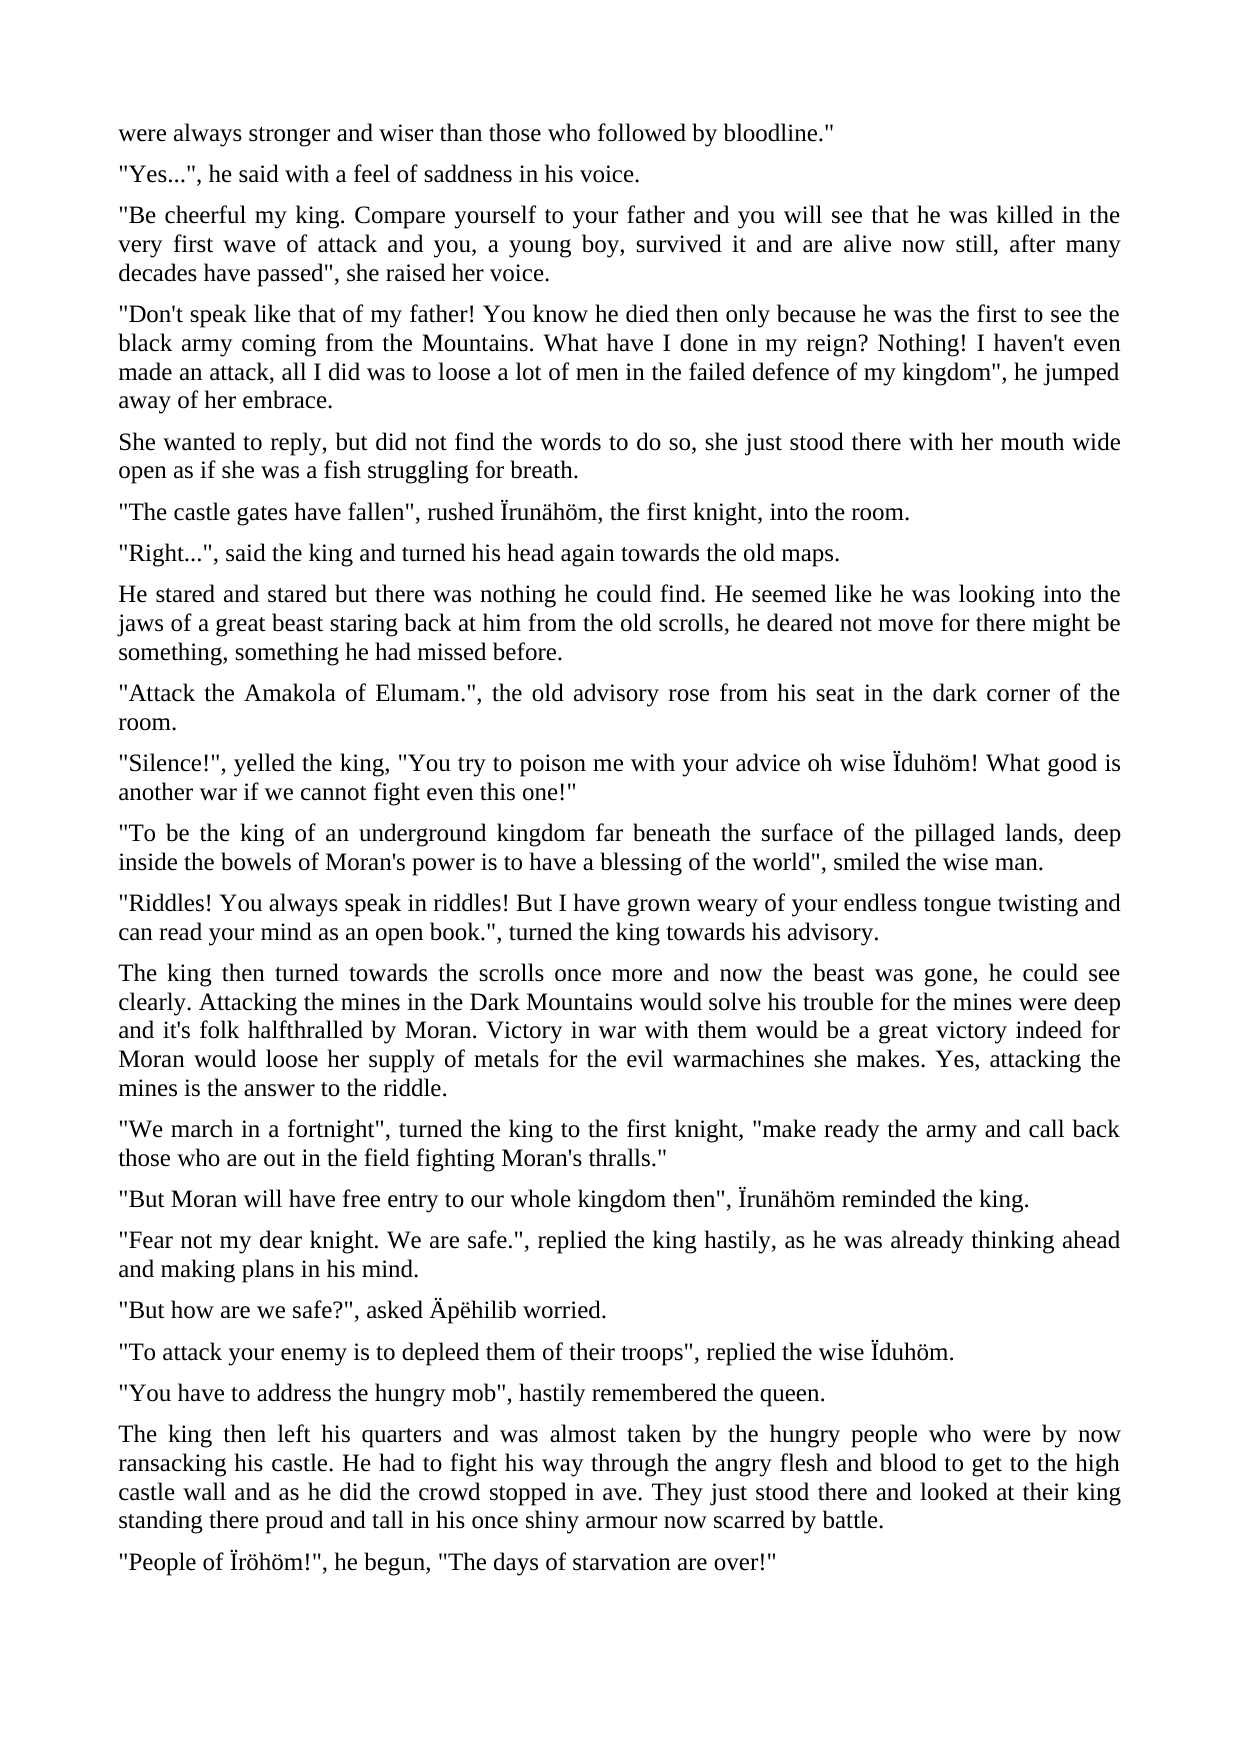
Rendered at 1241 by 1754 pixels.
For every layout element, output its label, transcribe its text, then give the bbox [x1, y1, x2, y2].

text "But how are we safe?", asked Äpëhilib worried. [118, 1296, 1122, 1324]
text "To attack your enemy is to depleed them of their troops", replied the wise Ïduhöm. [118, 1337, 1122, 1366]
text "The castle gates have fallen", rushed Ïrunähöm, the first knight, into the room. [118, 497, 1122, 526]
text "Right...", said the king and turned his head again towards the old maps. [118, 538, 1122, 567]
text "Don't speak like that of my father! You know he died then only because he was the first to see the black army coming from the Mountains. What have I done in my reign? Nothing! I haven't even made an attack, all I did was to loose a lot of men in the failed defence of my kingdom", he jumped away of her embrace. [118, 299, 1122, 414]
text "People of Ïröhöm!", he begun, "The days of starvation are over!" [118, 1547, 1122, 1576]
text "Yes...", he said with a feel of saddness in his voice. [118, 159, 1122, 188]
text "You have to address the hungry mob", hastily remembered the queen. [118, 1378, 1122, 1407]
text "Attack the Amakola of Elumam.", the old advisory rose from his seat in the dark corner of the room. [118, 678, 1122, 736]
text He stared and stared but there was nothing he could find. He seemed like he was looking into the jaws of a great beast staring back at him from the old scrolls, he deared not move for there might be something, something he had missed before. [118, 579, 1122, 666]
text She wanted to reply, but did not find the words to do so, she just stood there with her mouth wide open as if she was a fish struggling for breath. [118, 427, 1122, 484]
text "Silence!", yelled the king, "You try to poison me with your advice oh wise Ïduhöm! What good is another war if we cannot fight even this one!" [118, 748, 1122, 806]
text were always stronger and wiser than those who followed by bloodline." [118, 118, 1122, 147]
text "We march in a fortnight", turned the king to the first knight, "make ready the army and call back those who are out in the field fighting Moran's thralls." [118, 1114, 1122, 1172]
text "Be cheerful my king. Compare yourself to your father and you will see that he was killed in the very first wave of attack and you, a young boy, survived it and are alive now still, after many decades have passed", she raised her voice. [118, 201, 1122, 287]
text "Riddles! You always speak in riddles! But I have grown weary of your endless tongue twisting and can read your mind as an open book.", turned the king towards his advisory. [118, 888, 1122, 946]
text "Fear not my dear knight. We are safe.", replied the king hastily, as he was already thinking ahead and making plans in his mind. [118, 1226, 1122, 1283]
text The king then left his quarters and was almost taken by the hungry people who were by now ransacking his castle. He had to fight his way through the angry flesh and blood to get to the high castle wall and as he did the crowd stopped in ave. They just stood there and looked at their king standing there proud and tall in his once shiny armour now scarred by battle. [118, 1419, 1122, 1534]
text "But Moran will have free entry to our whole kingdom then", Ïrunähöm reminded the king. [118, 1184, 1122, 1213]
text "To be the king of an underground kingdom far beneath the surface of the pillaged lands, deep inside the bowels of Moran's power is to have a blessing of the world", smiled the wise man. [118, 818, 1122, 876]
text The king then turned towards the scrolls once more and now the beast was gone, he could see clearly. Attacking the mines in the Dark Mountains would solve his trouble for the mines were deep and it's folk halfthralled by Moran. Victory in war with them would be a great victory indeed for Moran would loose her supply of metals for the evil warmachines she makes. Yes, attacking the mines is the answer to the riddle. [118, 958, 1122, 1102]
